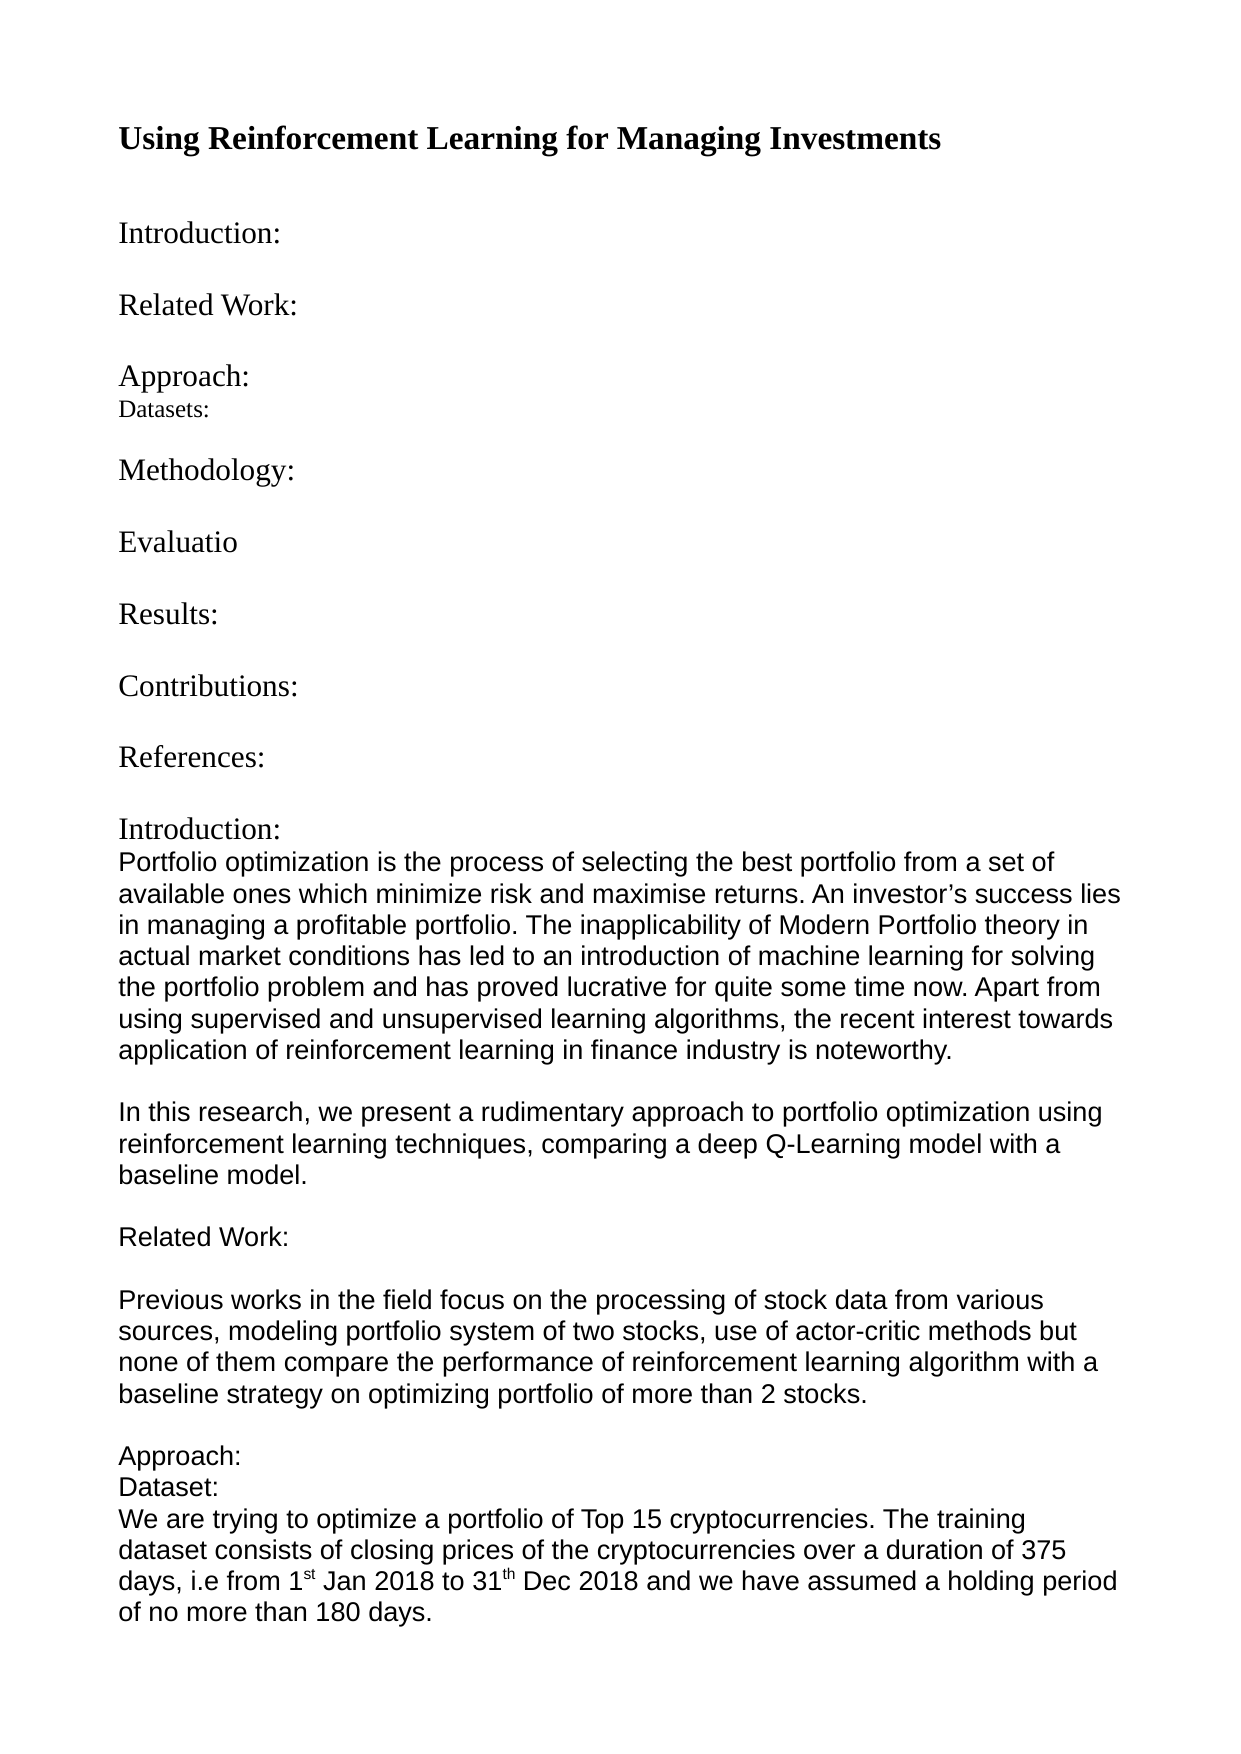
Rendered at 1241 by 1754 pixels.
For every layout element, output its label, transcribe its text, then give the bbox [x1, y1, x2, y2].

text Approach: [118, 1440, 1122, 1471]
text We are trying to optimize a portfolio of Top 15 cryptocurrencies. The training dataset consists of closing prices of the cryptocurrencies over a duration of 375 days, i.e from 1st Jan 2018 to 31th Dec 2018 and we have assumed a holding period of no more than 180 days. [118, 1503, 1122, 1628]
text Methodology: [118, 451, 1122, 487]
text Portfolio optimization is the process of selecting the best portfolio from a set of available ones which minimize risk and maximise returns. An investor’s success lies in managing a profitable portfolio. The inapplicability of Modern Portfolio theory in actual market conditions has led to an introduction of machine learning for solving the portfolio problem and has proved lucrative for quite some time now. Apart from using supervised and unsupervised learning algorithms, the recent interest towards application of reinforcement learning in finance industry is noteworthy. [118, 846, 1122, 1065]
text Approach: [118, 358, 1122, 394]
text Using Reinforcement Learning for Managing Investments [118, 118, 1122, 156]
text References: [118, 739, 1122, 774]
text Contributions: [118, 667, 1122, 703]
text Related Work: [118, 286, 1122, 322]
text Related Work: [118, 1221, 1122, 1253]
text Results: [118, 595, 1122, 631]
text In this research, we present a rudimentary approach to portfolio optimization using reinforcement learning techniques, comparing a deep Q-Learning model with a baseline model. [118, 1096, 1122, 1190]
text Introduction: [118, 214, 1122, 250]
text Dataset: [118, 1471, 1122, 1503]
text Datasets: [118, 394, 1122, 422]
text Introduction: [118, 811, 1122, 846]
text Evaluatio [118, 523, 1122, 559]
text Previous works in the field focus on the processing of stock data from various sources, modeling portfolio system of two stocks, use of actor-critic methods but none of them compare the performance of reinforcement learning algorithm with a baseline strategy on optimizing portfolio of more than 2 stocks. [118, 1284, 1122, 1409]
